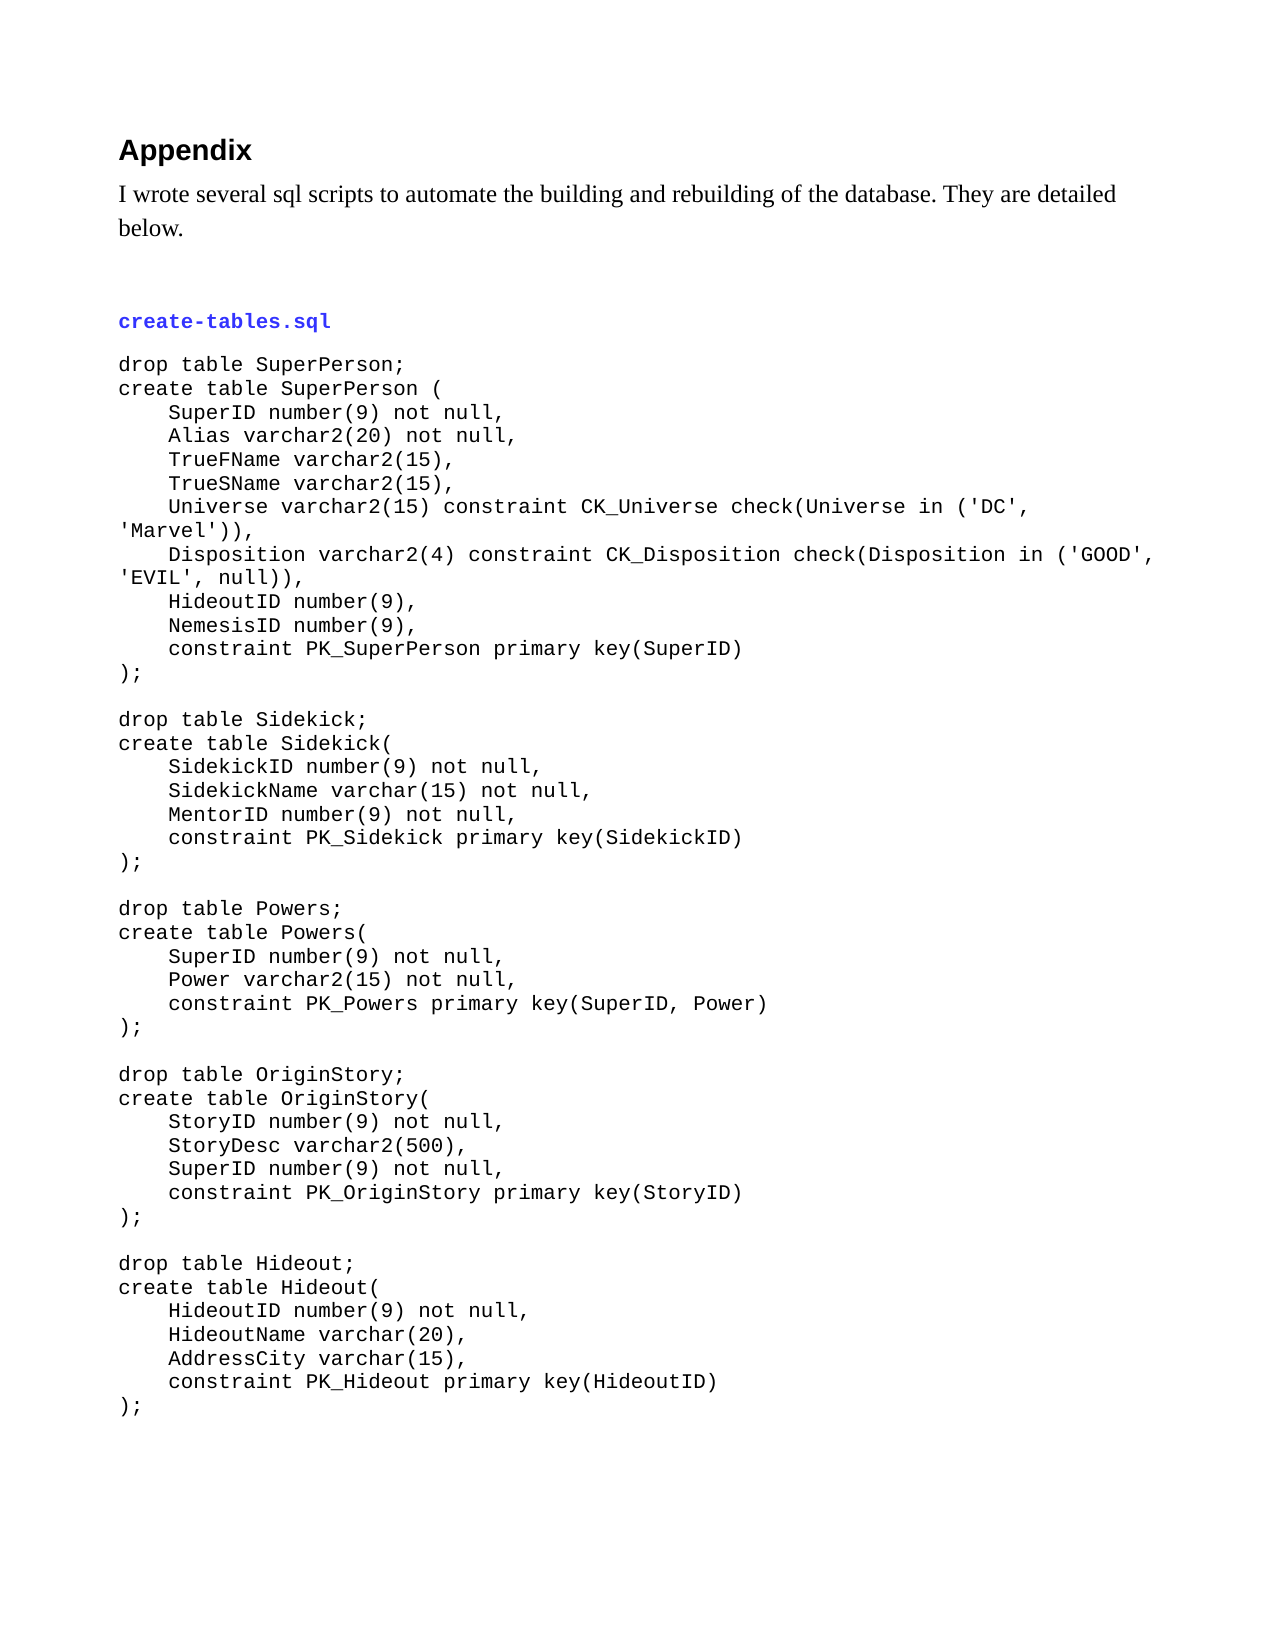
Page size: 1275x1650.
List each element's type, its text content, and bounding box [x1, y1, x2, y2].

text SidekickID number(9) not null, [118, 756, 1157, 780]
text Alias varchar2(20) not null, [118, 425, 1157, 449]
text create table Powers( [118, 922, 1157, 946]
subtitle Appendix [118, 133, 1157, 166]
text ); [118, 1206, 1157, 1229]
text Universe varchar2(15) constraint CK_Universe check(Universe in ('DC', 'Marvel')), [118, 496, 1157, 544]
text drop table SuperPerson; [118, 354, 1157, 378]
text constraint PK_Sidekick primary key(SidekickID) [118, 827, 1157, 851]
text create table Sidekick( [118, 733, 1157, 756]
text create table Hideout( [118, 1277, 1157, 1300]
text create table SuperPerson ( [118, 378, 1157, 402]
text HideoutID number(9) not null, [118, 1300, 1157, 1324]
text SuperID number(9) not null, [118, 1158, 1157, 1182]
text TrueFName varchar2(15), [118, 449, 1157, 473]
text StoryID number(9) not null, [118, 1111, 1157, 1135]
text HideoutID number(9), [118, 591, 1157, 614]
text drop table OriginStory; [118, 1064, 1157, 1087]
text NemesisID number(9), [118, 614, 1157, 638]
text TrueSName varchar2(15), [118, 473, 1157, 496]
text SuperID number(9) not null, [118, 402, 1157, 425]
text Power varchar2(15) not null, [118, 969, 1157, 993]
text MentorID number(9) not null, [118, 804, 1157, 827]
text ); [118, 1395, 1157, 1418]
text StoryDesc varchar2(500), [118, 1135, 1157, 1158]
text ); [118, 851, 1157, 875]
text SidekickName varchar(15) not null, [118, 780, 1157, 804]
text constraint PK_Hideout primary key(HideoutID) [118, 1371, 1157, 1395]
text Disposition varchar2(4) constraint CK_Disposition check(Disposition in ('GOOD', 'EVIL', null)), [118, 544, 1157, 591]
text drop table Sidekick; [118, 709, 1157, 733]
text ); [118, 662, 1157, 686]
text drop table Hideout; [118, 1253, 1157, 1277]
text ); [118, 1017, 1157, 1040]
text constraint PK_Powers primary key(SuperID, Power) [118, 993, 1157, 1017]
text I wrote several sql scripts to automate the building and rebuilding of the database. They are detailed below. [118, 179, 1157, 242]
text HideoutName varchar(20), [118, 1324, 1157, 1348]
text create-tables.sql [118, 312, 1157, 335]
text SuperID number(9) not null, [118, 946, 1157, 969]
text drop table Powers; [118, 898, 1157, 922]
text AddressCity varchar(15), [118, 1348, 1157, 1371]
text create table OriginStory( [118, 1087, 1157, 1111]
text constraint PK_OriginStory primary key(StoryID) [118, 1182, 1157, 1206]
text constraint PK_SuperPerson primary key(SuperID) [118, 638, 1157, 662]
